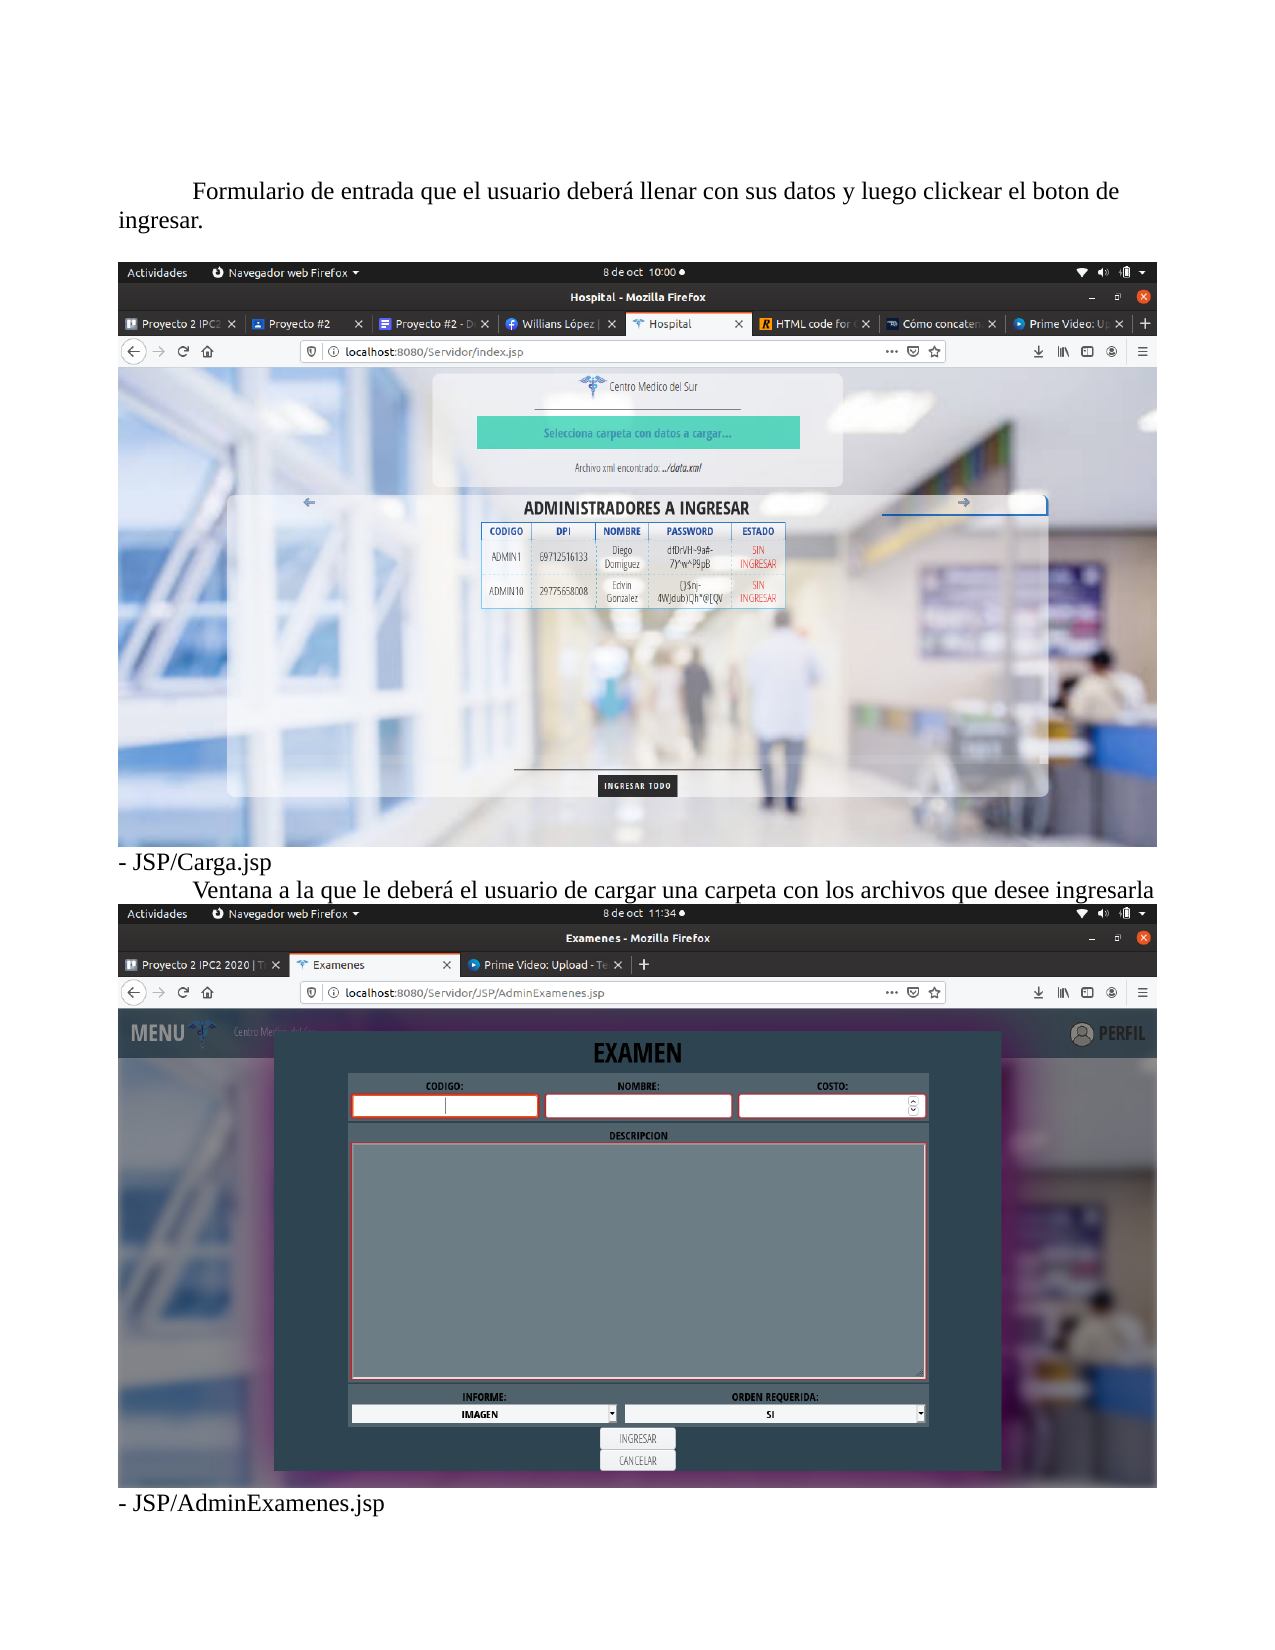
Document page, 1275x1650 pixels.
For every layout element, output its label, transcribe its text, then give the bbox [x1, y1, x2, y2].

text Formulario de entrada que el usuario deberá llenar con sus datos y luego clickear el boton de ingresar. [118, 176, 1157, 234]
text - JSP/Carga.jsp [118, 847, 1157, 875]
text Ventana a la que le deberá el usuario de cargar una carpeta con los archivos que desee ingresarla [118, 875, 1157, 904]
text - JSP/AdminExamenes.jsp [118, 1488, 1157, 1517]
picture [118, 262, 1157, 847]
picture [118, 904, 1157, 1488]
